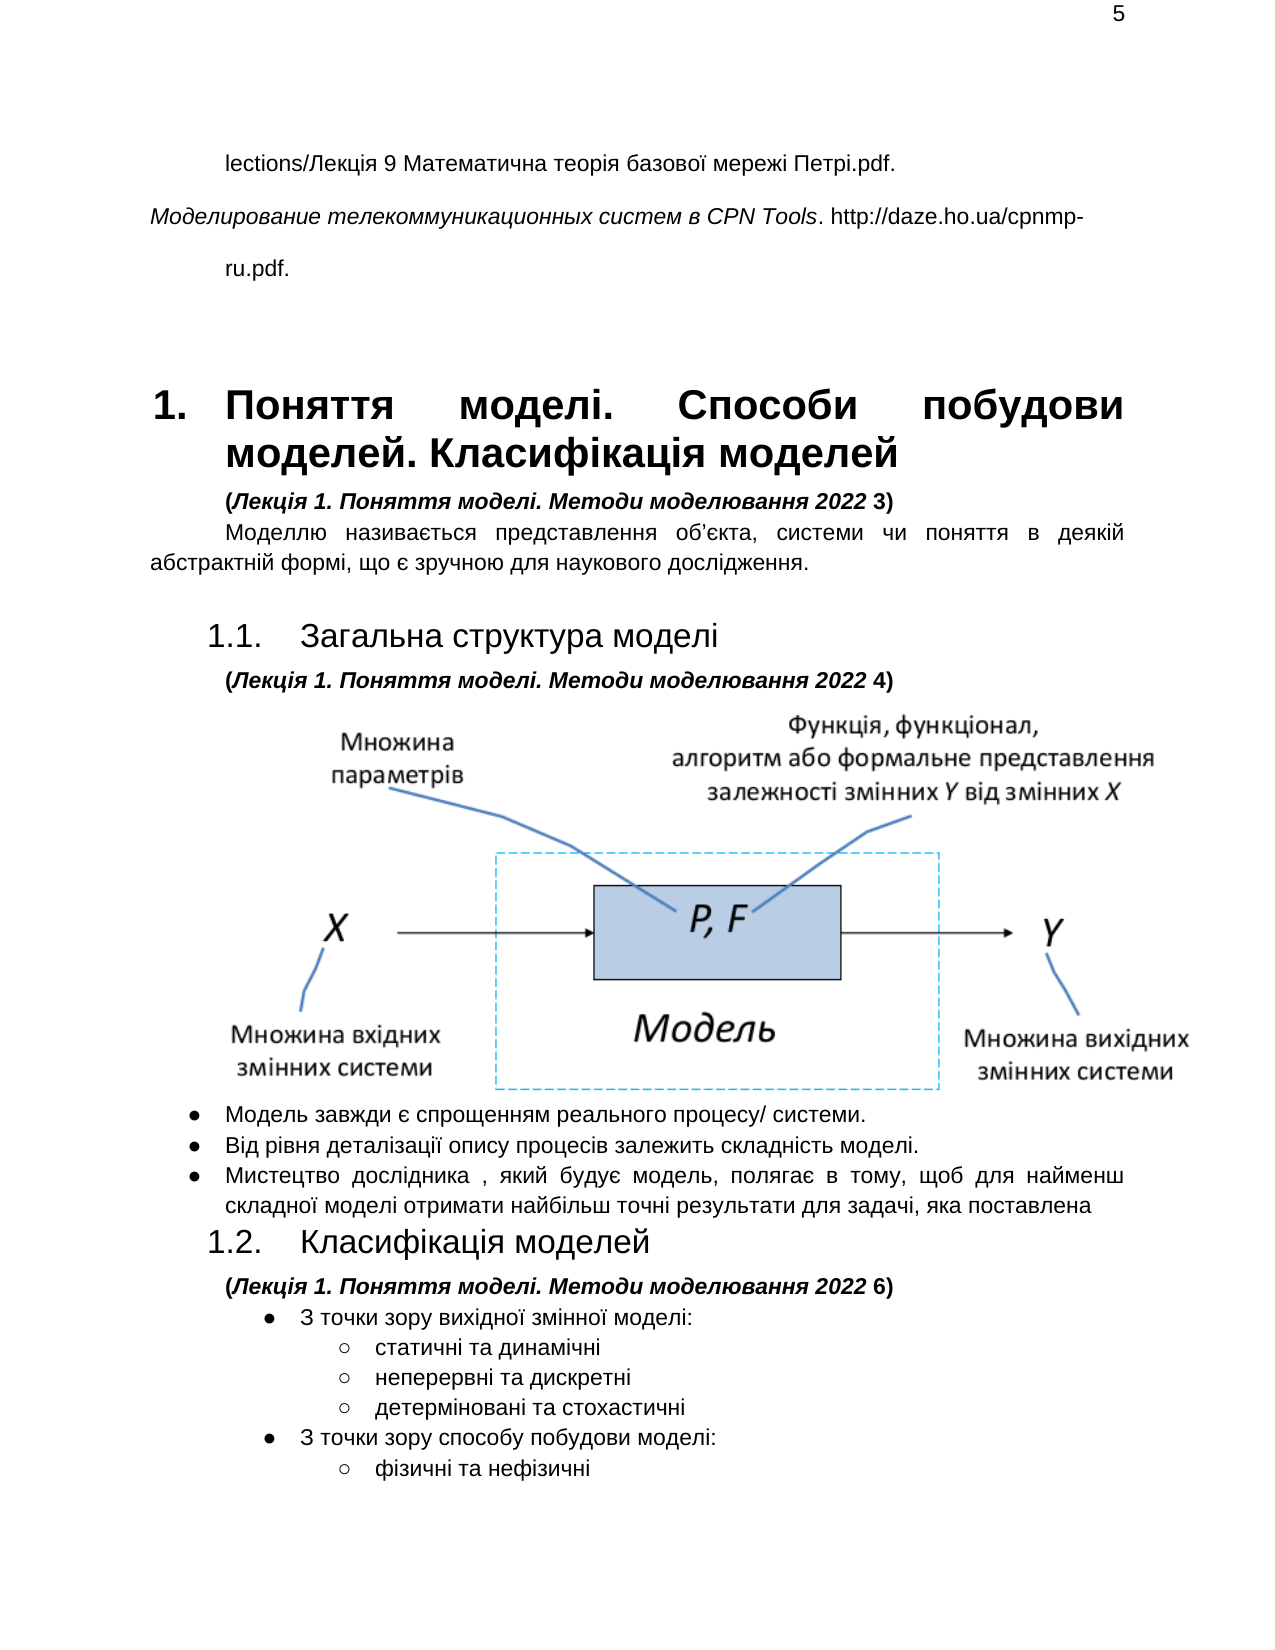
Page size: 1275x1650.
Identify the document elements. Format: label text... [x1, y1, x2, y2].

picture [225, 697, 1200, 1098]
text (Лекція 1. Поняття моделі. Методи моделювання 2022 3) [150, 488, 1125, 515]
text (Лекція 1. Поняття моделі. Методи моделювання 2022 6) [150, 1273, 1125, 1299]
list З точки зору способу побудови моделі: [262, 1424, 1125, 1451]
subtitle Загальна структура моделі [262, 616, 1125, 655]
list детерміновані та стохастичні [337, 1394, 1125, 1420]
list Модель завжди є спрощенням реального процесу/ системи. [187, 1101, 1125, 1128]
text Моделирование телекоммуникационных систем в CPN Tools. http://daze.ho.ua/cpnmp-ru.pdf. [150, 203, 1125, 282]
text Моделлю називається представлення об’єкта, системи чи поняття в деякій абстрактній формі, що є зручною для наукового дослідження. [150, 518, 1125, 575]
list неперервні та дискретні [337, 1364, 1125, 1390]
list Від рівня деталізації опису процесів залежить складність моделі. [187, 1132, 1125, 1158]
list статичні та динамічні [337, 1334, 1125, 1360]
text lections/Лекція 9 Математична теорія базової мережі Петрі.pdf. [150, 150, 1125, 176]
list фізичні та нефізичні [337, 1454, 1125, 1481]
list Мистецтво дослідника , який будує модель, полягає в тому, щоб для найменш складної моделі отримати найбільш точні результати для задачі, яка поставлена [187, 1162, 1125, 1218]
subtitle Поняття моделі. Способи побудови моделей. Класифікація моделей [187, 380, 1125, 476]
list З точки зору вихідної змінної моделі: [262, 1303, 1125, 1330]
subtitle Класифікація моделей [262, 1222, 1125, 1261]
text (Лекція 1. Поняття моделі. Методи моделювання 2022 4) [150, 667, 1125, 694]
